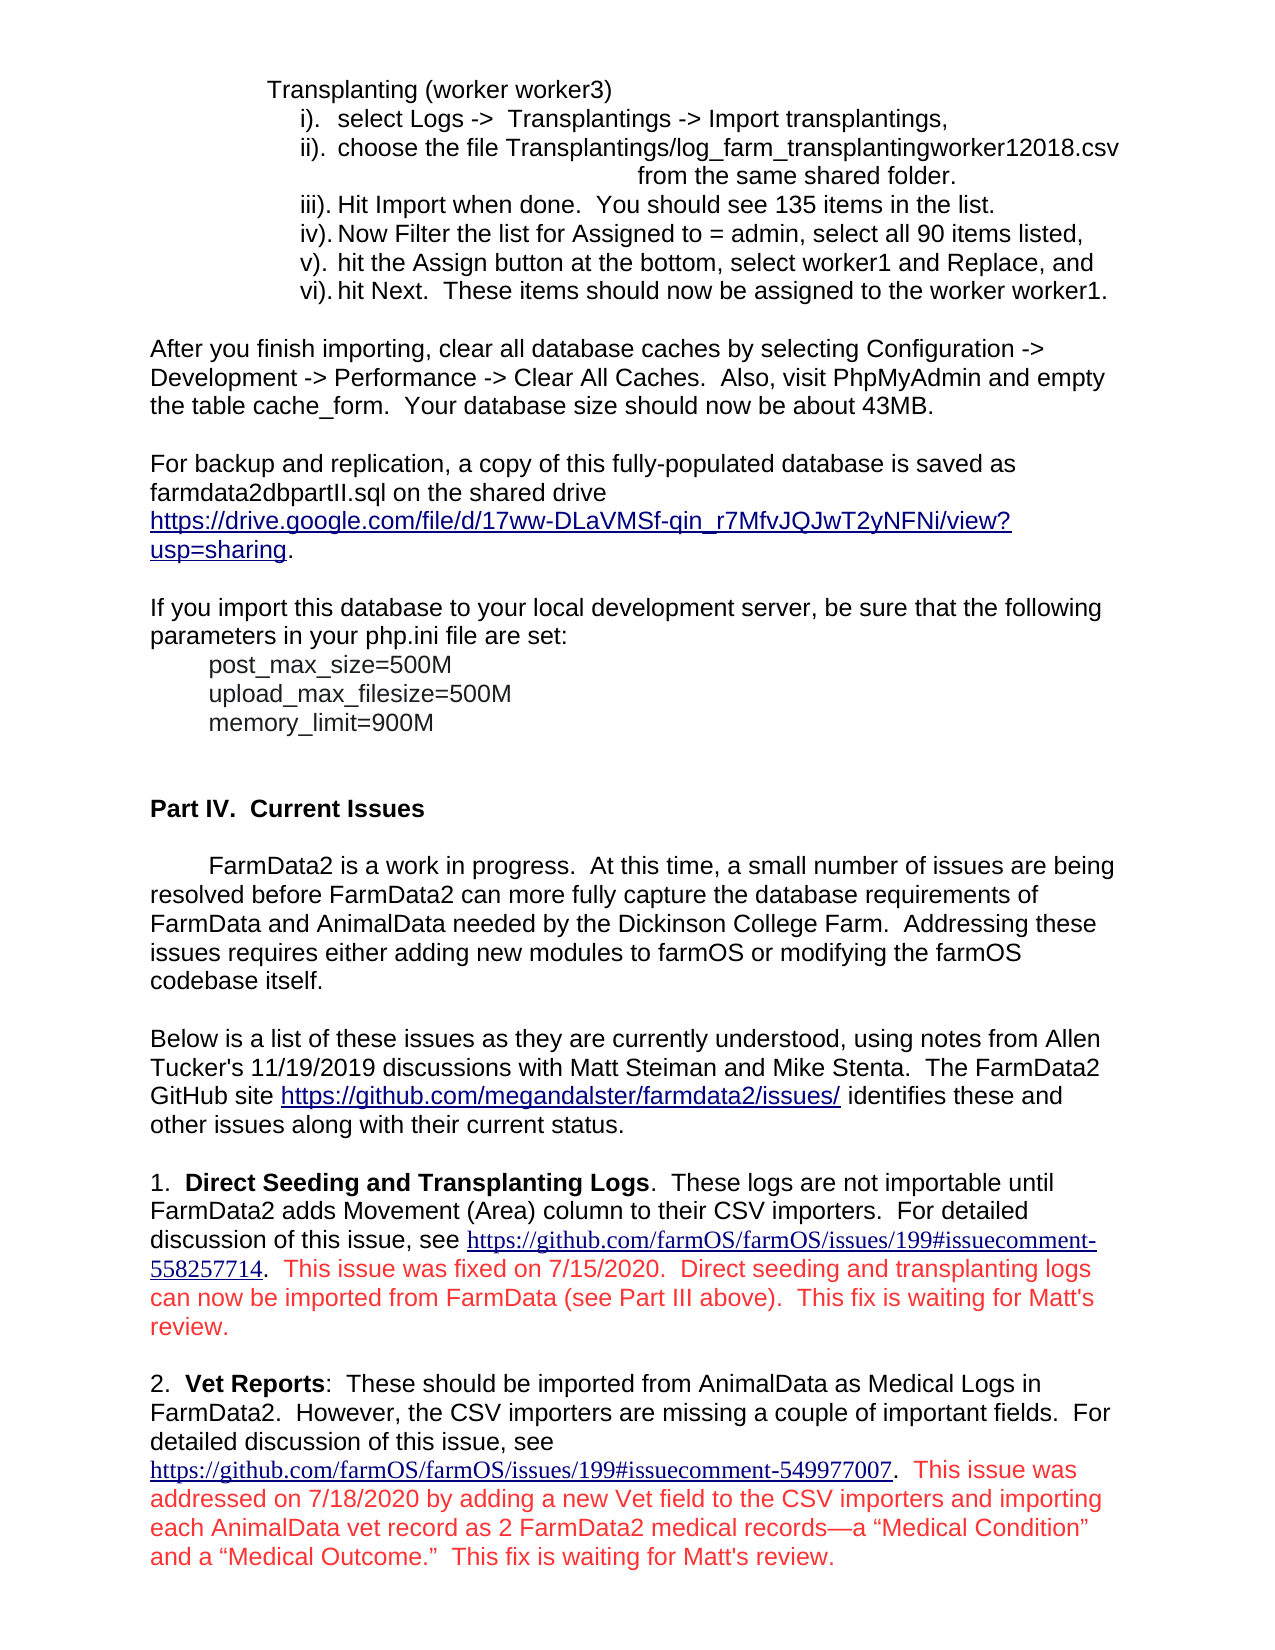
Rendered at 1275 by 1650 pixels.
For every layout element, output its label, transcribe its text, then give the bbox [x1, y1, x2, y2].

text If you import this database to your local development server, be sure that the following parameters in your php.ini file are set: [150, 592, 1125, 650]
text Part IV. Current Issues [150, 794, 1125, 822]
text 1. Direct Seeding and Transplanting Logs. These logs are not importable until FarmData2 adds Movement (Area) column to their CSV importers. For detailed discussion of this issue, see https://github.com/farmOS/farmOS/issues/199#issuecomment-558257714. This issue was fixed on 7/15/2020. Direct seeding and transplanting logs can now be imported from FarmData (see Part III above). This fix is waiting for Matt's review. [150, 1167, 1125, 1340]
list hit Next. These items should now be assigned to the worker worker1. [300, 276, 1125, 305]
text Below is a list of these issues as they are currently understood, using notes from Allen Tucker's 11/19/2019 discussions with Matt Steiman and Mike Stenta. The FarmData2 GitHub site https://github.com/megandalster/farmdata2/issues/ identifies these and other issues along with their current status. [150, 1024, 1125, 1139]
text https://drive.google.com/file/d/17ww-DLaVMSf-qin_r7MfvJQJwT2yNFNi/view?usp=sharing. [150, 506, 1125, 564]
text Transplanting (worker worker3) [150, 75, 1125, 104]
list select Logs -> Transplantings -> Import transplantings, [300, 104, 1125, 132]
list choose the file Transplantings/log_farm_transplantingworker12018.csv from the same shared folder. [300, 132, 1125, 190]
text upload_max_filesize=500M [150, 679, 1125, 707]
text 2. Vet Reports: These should be imported from AnimalData as Medical Logs in FarmData2. However, the CSV importers are missing a couple of important fields. For detailed discussion of this issue, see https://github.com/farmOS/farmOS/issues/199#issuecomment-549977007. This issue was addressed on 7/18/2020 by adding a new Vet field to the CSV importers and importing each AnimalData vet record as 2 FarmData2 medical records—a “Medical Condition” and a “Medical Outcome.” This fix is waiting for Matt's review. [150, 1369, 1125, 1570]
list Now Filter the list for Assigned to = admin, select all 90 items listed, [300, 219, 1125, 247]
text For backup and replication, a copy of this fully-populated database is saved as farmdata2dbpartII.sql on the shared drive [150, 449, 1125, 506]
text post_max_size=500M [150, 650, 1125, 679]
text FarmData2 is a work in progress. At this time, a small number of issues are being resolved before FarmData2 can more fully capture the database requirements of FarmData and AnimalData needed by the Dickinson College Farm. Addressing these issues requires either adding new modules to farmOS or modifying the farmOS codebase itself. [150, 851, 1125, 995]
list hit the Assign button at the bottom, select worker1 and Replace, and [300, 247, 1125, 276]
text After you finish importing, clear all database caches by selecting Configuration -> Development -> Performance -> Clear All Caches. Also, visit PhpMyAdmin and empty the table cache_form. Your database size should now be about 43MB. [150, 334, 1125, 420]
text memory_limit=900M [150, 707, 1125, 736]
list Hit Import when done. You should see 135 items in the list. [300, 190, 1125, 219]
